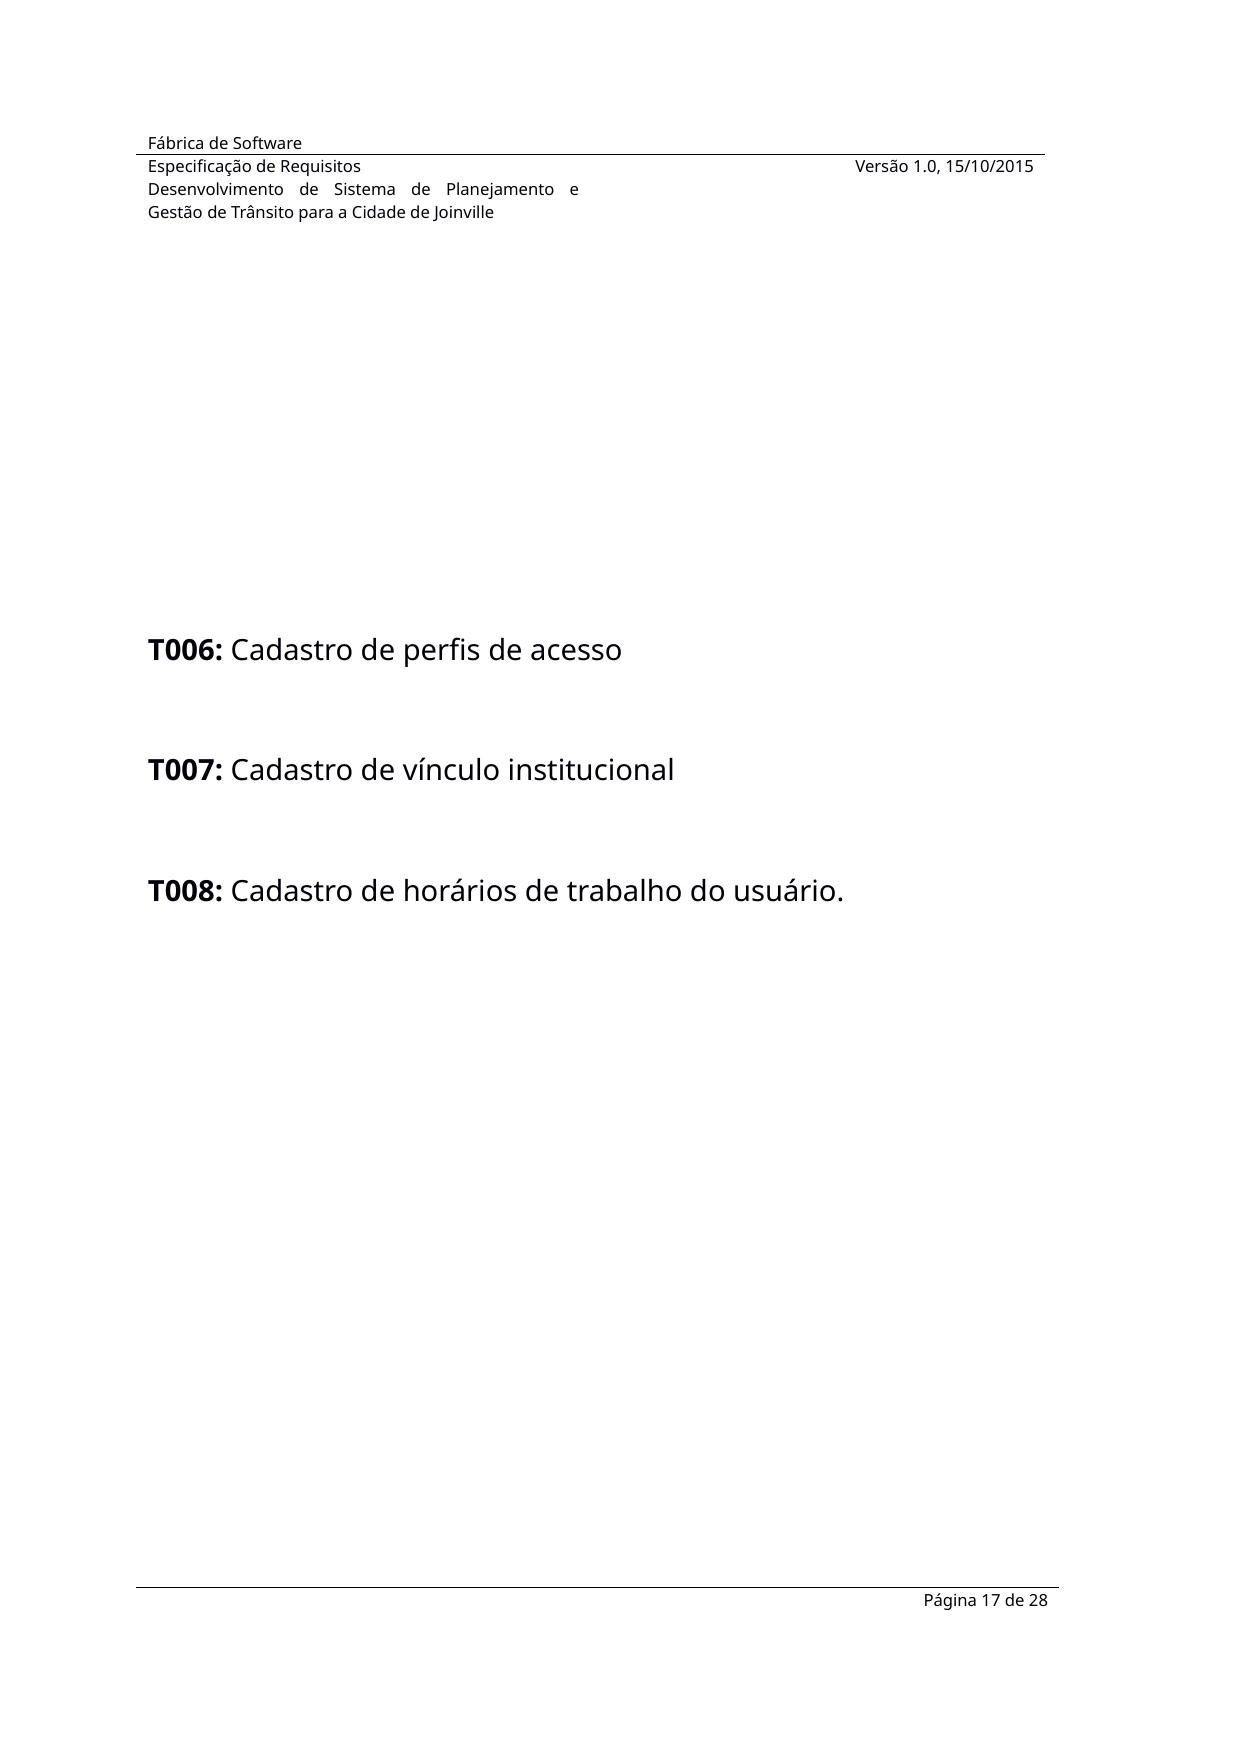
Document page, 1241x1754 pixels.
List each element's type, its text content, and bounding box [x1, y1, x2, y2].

text T006: Cadastro de perfis de acesso [148, 629, 1093, 669]
text T007: Cadastro de vínculo institucional [148, 749, 1093, 789]
text T008: Cadastro de horários de trabalho do usuário. [148, 870, 1093, 909]
